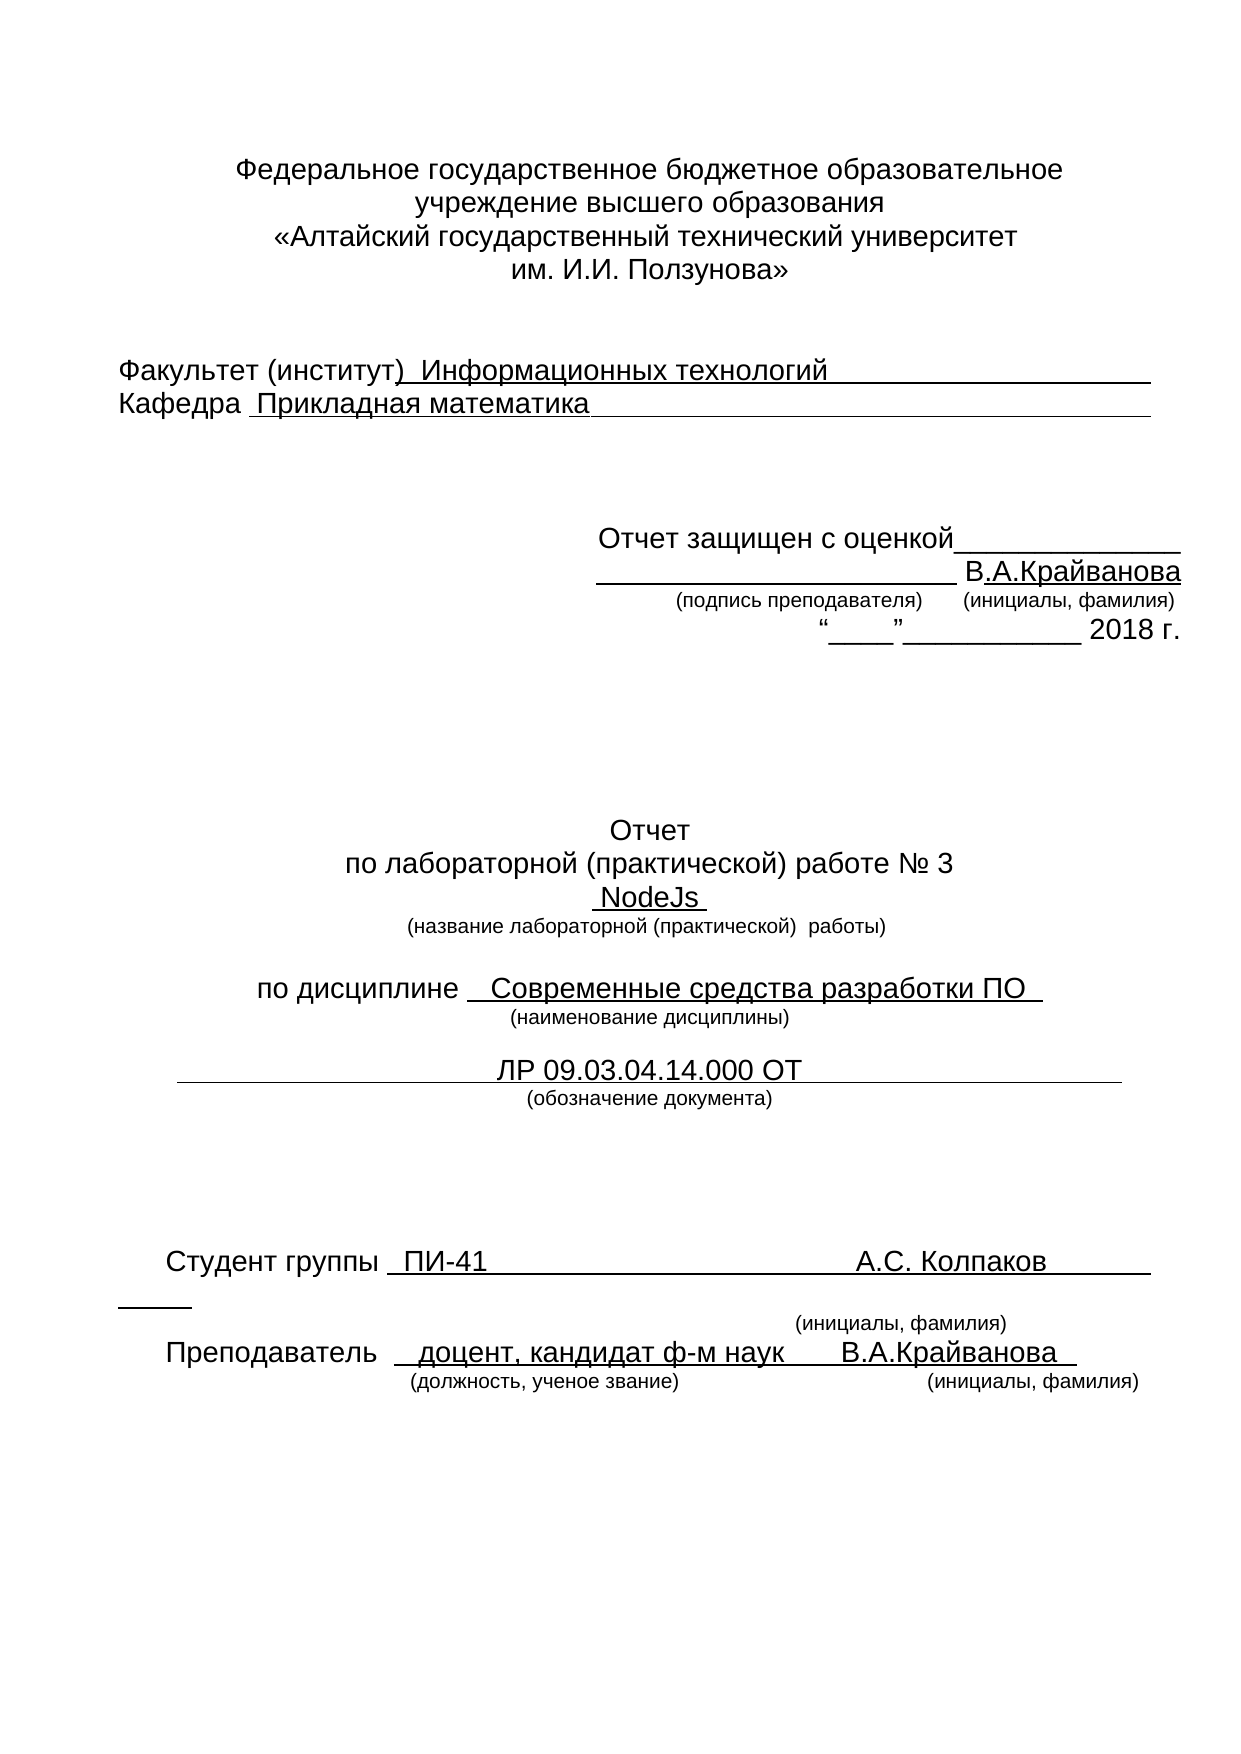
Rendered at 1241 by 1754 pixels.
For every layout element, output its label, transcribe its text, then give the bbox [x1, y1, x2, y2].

text «Алтайский государственный технический университет [118, 219, 1181, 252]
text по лабораторной (практической) работе № 3 [118, 846, 1181, 880]
text по дисциплине Современные средства разработки ПО [118, 971, 1181, 1004]
text учреждение высшего образования [118, 185, 1181, 219]
text (название лабораторной (практической) работы) [118, 913, 1181, 937]
text (наименование дисциплины) [118, 1004, 1181, 1028]
text NodeJs [118, 880, 1181, 913]
text В.А.Крайванова [118, 554, 1181, 588]
text Студент группы ПИ-41 А.С. Колпаков [118, 1244, 1181, 1311]
text (должность, ученое звание) (инициалы, фамилия) [118, 1369, 1181, 1393]
text (подпись преподавателя) (инициалы, фамилия) [118, 588, 1181, 612]
text Отчет защищен с оценкой______________ [118, 521, 1181, 554]
text им. И.И. Ползунова» [118, 252, 1181, 286]
text “____”___________ 2018 г. [118, 612, 1181, 645]
text Отчет [118, 813, 1181, 846]
text ЛР 09.03.04.14.000 ОТ [118, 1052, 1181, 1086]
text Федеральное государственное бюджетное образовательное [118, 152, 1181, 185]
text Кафедра Прикладная математика [118, 386, 1181, 420]
text Преподаватель доцент, кандидат ф-м наук В.А.Крайванова [118, 1335, 1181, 1369]
text (обозначение документа) [118, 1086, 1181, 1110]
text Факультет (институт) Информационных технологий [118, 353, 1181, 386]
text (инициалы, фамилия) [118, 1311, 1181, 1335]
